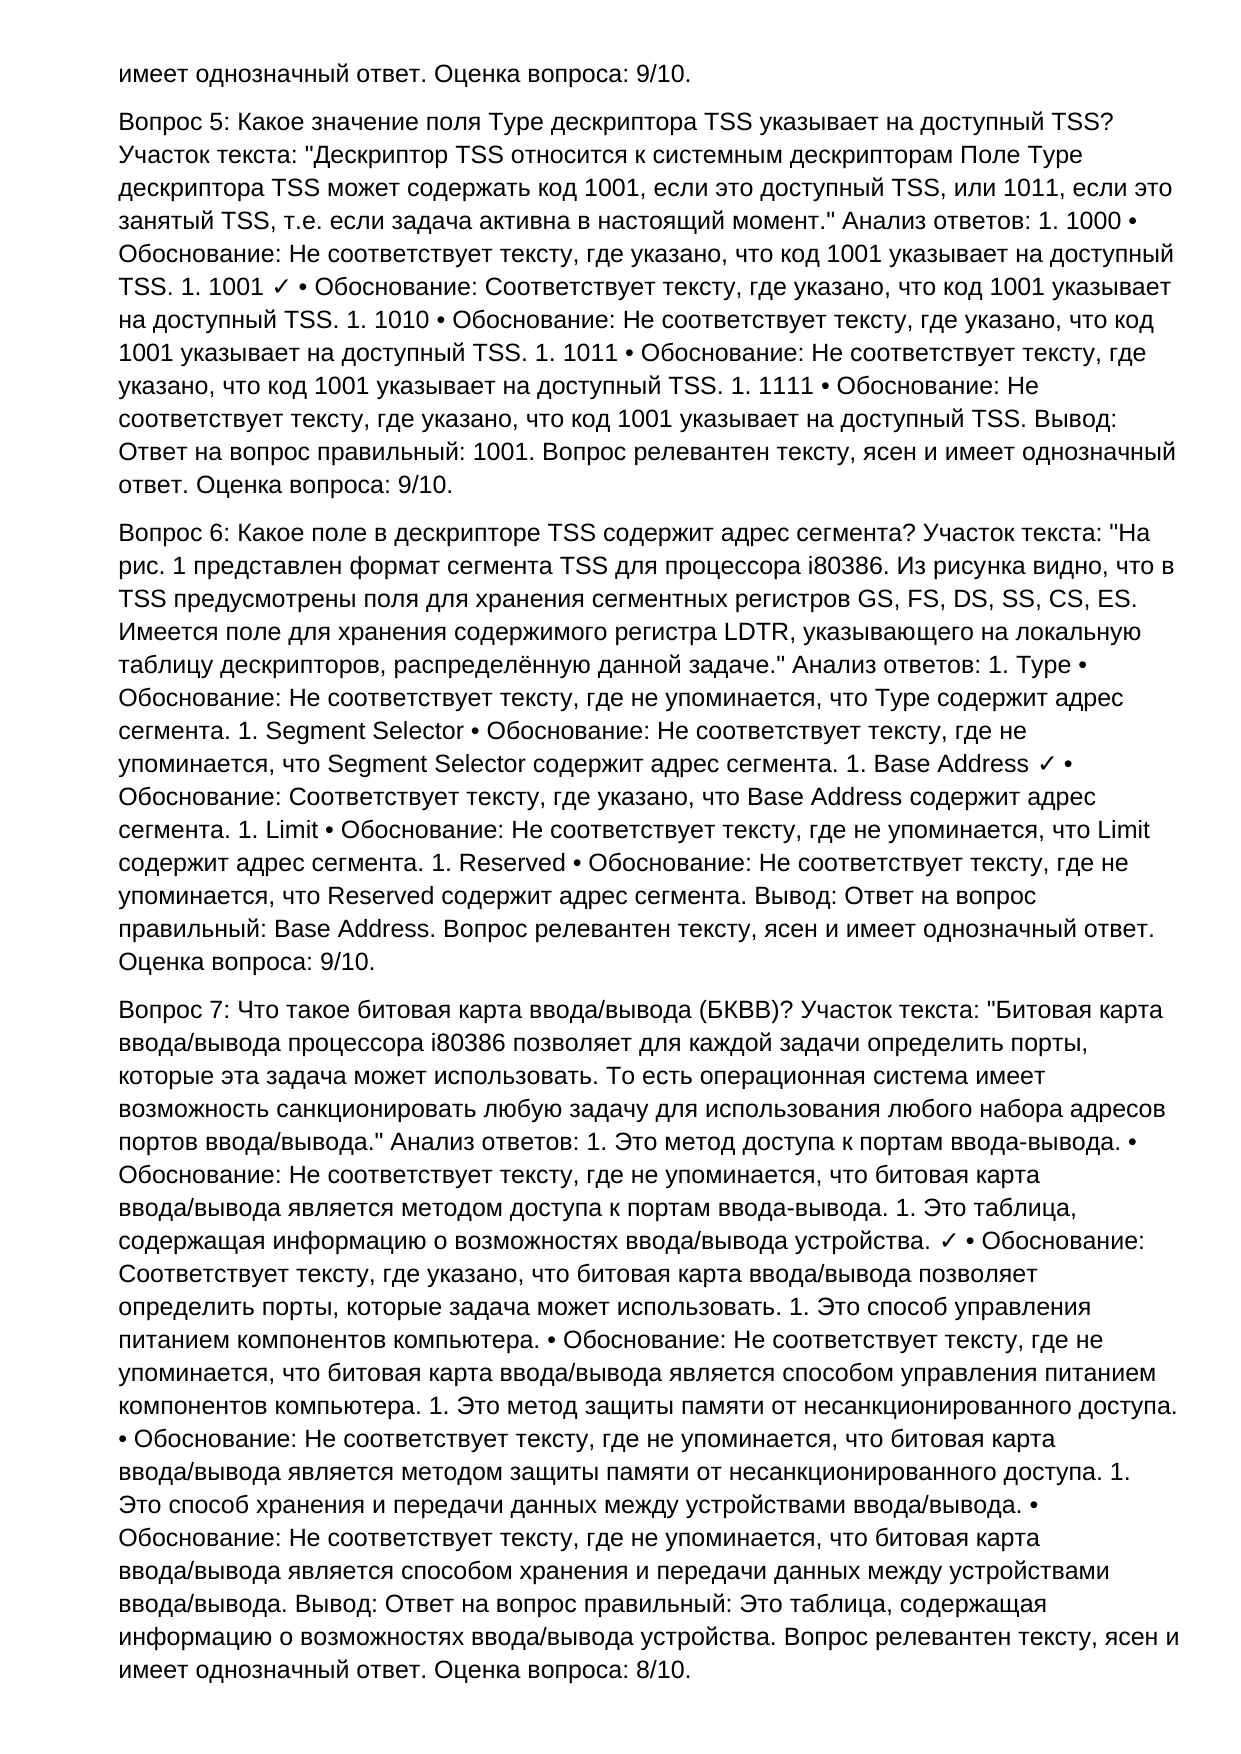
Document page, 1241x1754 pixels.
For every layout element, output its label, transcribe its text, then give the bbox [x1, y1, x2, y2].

text имеет однозначный ответ. Оценка вопроса: 9/10. [118, 59, 1181, 88]
text Вопрос 5: Какое значение поля Type дескриптора TSS указывает на доступный TSS? Участок текста: "Дескриптор TSS относится к системным дескрипторам Поле Type дескриптора TSS может содержать код 1001, если это доступный TSS, или 1011, если это занятый TSS, т.е. если задача активна в настоящий момент." Анализ ответов: 1. 1000 • Обоснование: Не соответствует тексту, где указано, что код 1001 указывает на доступный TSS. 1. 1001 ✓ • Обоснование: Соответствует тексту, где указано, что код 1001 указывает на доступный TSS. 1. 1010 • Обоснование: Не соответствует тексту, где указано, что код 1001 указывает на доступный TSS. 1. 1011 • Обоснование: Не соответствует тексту, где указано, что код 1001 указывает на доступный TSS. 1. 1111 • Обоснование: Не соответствует тексту, где указано, что код 1001 указывает на доступный TSS. Вывод: Ответ на вопрос правильный: 1001. Вопрос релевантен тексту, ясен и имеет однозначный ответ. Оценка вопроса: 9/10. [118, 107, 1181, 499]
text Вопрос 6: Какое поле в дескрипторе TSS содержит адрес сегмента? Участок текста: "На рис. 1 представлен формат сегмента TSS для процессора i80386. Из рису­нка видно, что в TSS предусмотрены поля для хранения сегментных регистров GS, FS, DS, SS, CS, ES. Имеется поле для хранения содержимого регистра LDTR, указываю­щего на локальную таблицу дескрипторов, распределённую данной задаче." Анализ ответов: 1. Type • Обоснование: Не соответствует тексту, где не упоминается, что Type содержит адрес сегмента. 1. Segment Selector • Обоснование: Не соответствует тексту, где не упоминается, что Segment Selector содержит адрес сегмента. 1. Base Address ✓ • Обоснование: Соответствует тексту, где указано, что Base Address содержит адрес сегмента. 1. Limit • Обоснование: Не соответствует тексту, где не упоминается, что Limit содержит адрес сегмента. 1. Reserved • Обоснование: Не соответствует тексту, где не упоминается, что Reserved содержит адрес сегмента. Вывод: Ответ на вопрос правильный: Base Address. Вопрос релевантен тексту, ясен и имеет однозначный ответ. Оценка вопроса: 9/10. [118, 518, 1181, 976]
text Вопрос 7: Что такое битовая карта ввода/вывода (БКВВ)? Участок текста: "Битовая карта ввода/вывода процессора i80386 позволяет для каждой задачи определить порты, которые эта задача может использовать. То есть операционная система имеет возможность санкционировать любую задачу для использова­ния любого набора адресов портов ввода/вывода." Анализ ответов: 1. Это метод доступа к портам ввода-вывода. • Обоснование: Не соответствует тексту, где не упоминается, что битовая карта ввода/вывода является методом доступа к портам ввода-вывода. 1. Это таблица, содержащая информацию о возможностях ввода/вывода устройства. ✓ • Обоснование: Соответствует тексту, где указано, что битовая карта ввода/вывода позволяет определить порты, которые задача может использовать. 1. Это способ управления питанием компонентов компьютера. • Обоснование: Не соответствует тексту, где не упоминается, что битовая карта ввода/вывода является способом управления питанием компонентов компьютера. 1. Это метод защиты памяти от несанкционированного доступа. • Обоснование: Не соответствует тексту, где не упоминается, что битовая карта ввода/вывода является методом защиты памяти от несанкционированного доступа. 1. Это способ хранения и передачи данных между устройствами ввода/вывода. • Обоснование: Не соответствует тексту, где не упоминается, что битовая карта ввода/вывода является способом хранения и передачи данных между устройствами ввода/вывода. Вывод: Ответ на вопрос правильный: Это таблица, содержащая информацию о возможностях ввода/вывода устройства. Вопрос релевантен тексту, ясен и имеет однозначный ответ. Оценка вопроса: 8/10. [118, 995, 1181, 1684]
